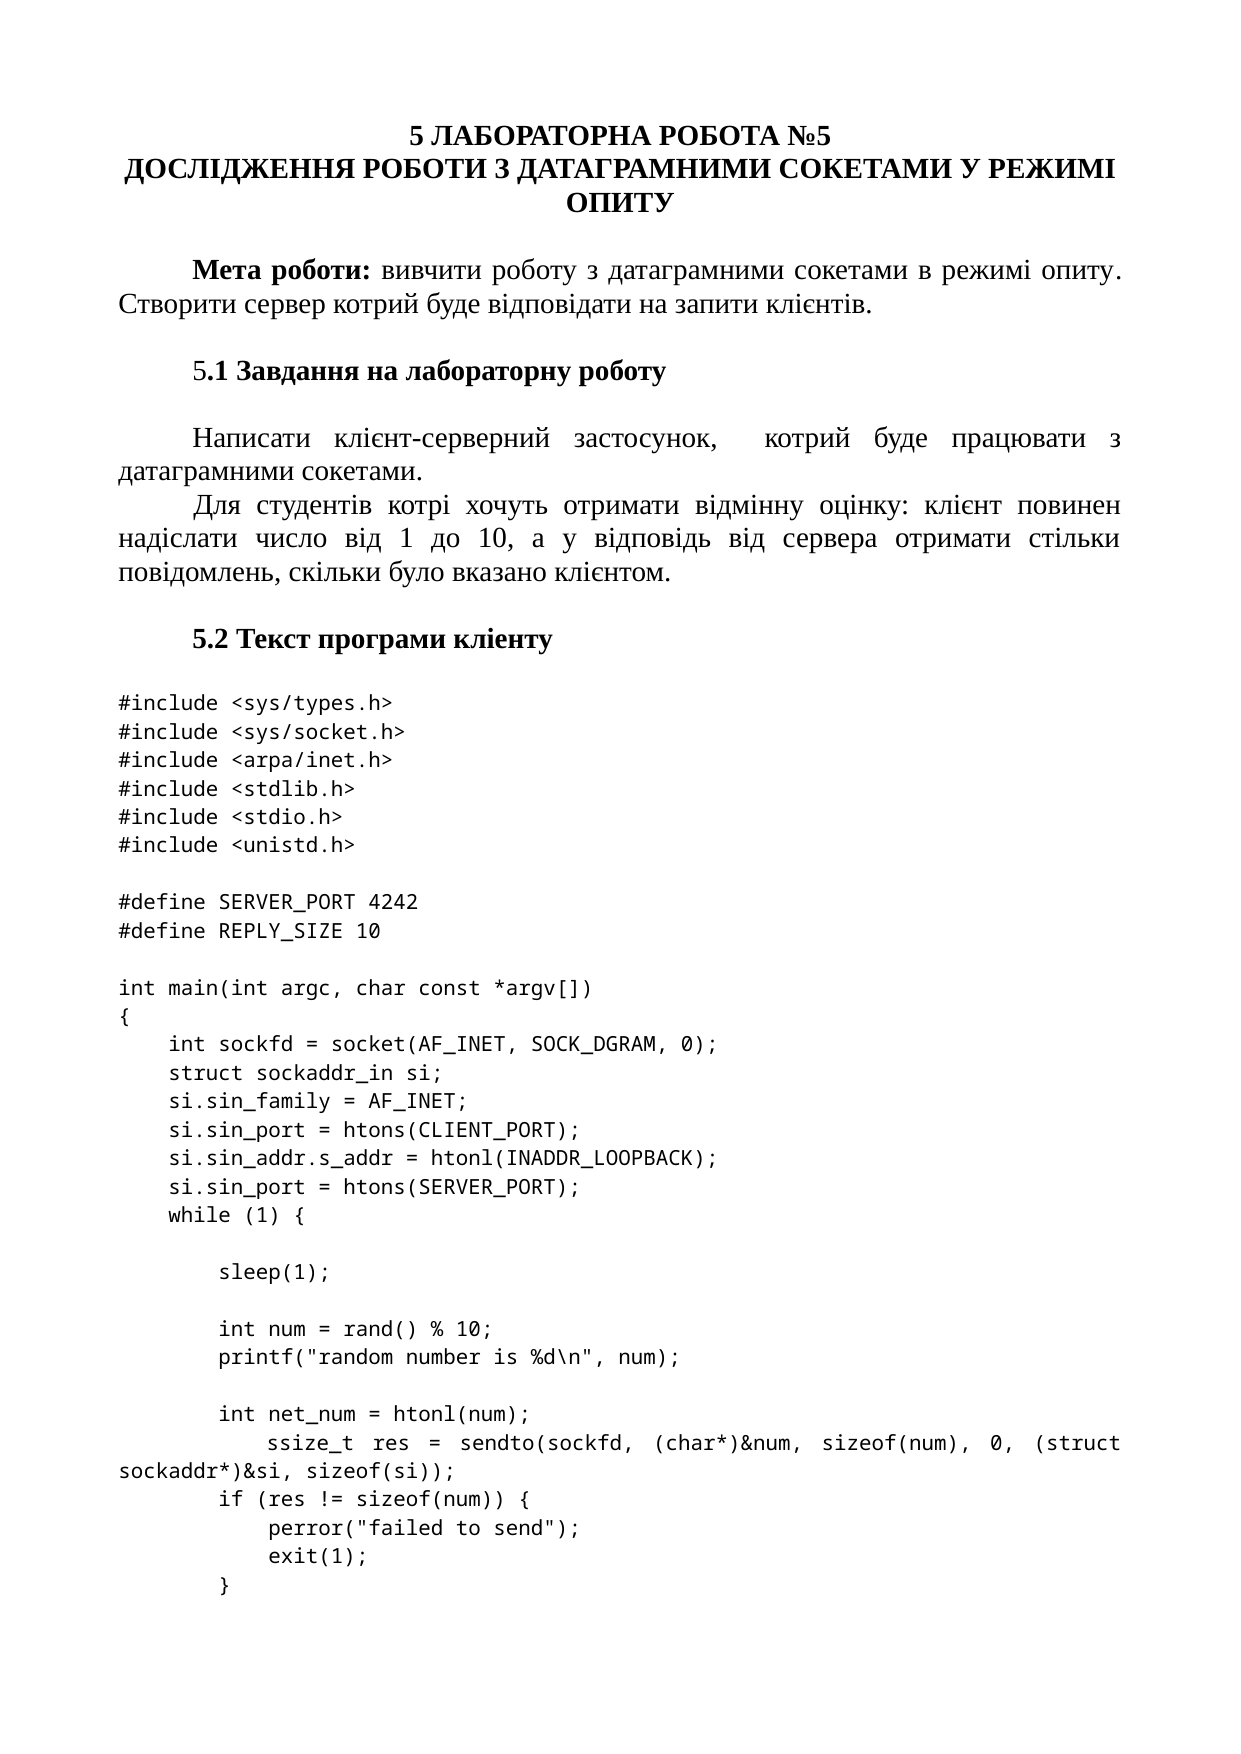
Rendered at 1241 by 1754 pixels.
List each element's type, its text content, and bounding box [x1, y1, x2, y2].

text 5 ЛАБОРАТОРНА РОБОТА №5 [118, 118, 1122, 152]
text int net_num = htonl(num); [118, 1399, 1122, 1428]
text sleep(1); [118, 1257, 1122, 1286]
text #include <sys/types.h> [118, 688, 1122, 717]
text ДОСЛIДЖЕННЯ РОБОТИ З ДАТАГРАМНИМИ СОКЕТАМИ У РЕЖИМI ОПИТУ [118, 152, 1122, 219]
text printf("random number is %d\n", num); [118, 1342, 1122, 1371]
text int num = rand() % 10; [118, 1314, 1122, 1342]
text #define SERVER_PORT 4242 [118, 887, 1122, 916]
text #define REPLY_SIZE 10 [118, 916, 1122, 944]
text #include <stdio.h> [118, 802, 1122, 831]
text Для студентів котрі хочуть отримати відмінну оцінку: клієнт повинен надіслати число від 1 до 10, а у відповідь від сервера отримати стільки повідомлень, скільки було вказано клієнтом. [118, 487, 1122, 588]
text int sockfd = socket(AF_INET, SOCK_DGRAM, 0); [118, 1029, 1122, 1058]
text while (1) { [118, 1200, 1122, 1229]
text Написати клієнт-серверний застосунок, котрий буде працювати з датаграмними сокетами. [118, 420, 1122, 487]
text #include <unistd.h> [118, 831, 1122, 859]
text Мета роботи: вивчити роботу з датаграмними сокетами в режимі опиту. Створити сервер котрий буде відповідати на запити клієнтів. [118, 252, 1122, 319]
text } [118, 1570, 1122, 1598]
text si.sin_family = AF_INET; [118, 1086, 1122, 1115]
text { [118, 1001, 1122, 1029]
text si.sin_port = htons(CLIENT_PORT); [118, 1115, 1122, 1143]
text perror("failed to send"); [118, 1513, 1122, 1541]
text if (res != sizeof(num)) { [118, 1484, 1122, 1513]
text #include <arpa/inet.h> [118, 745, 1122, 774]
text #include <sys/socket.h> [118, 717, 1122, 745]
text 5.1 Завдання на лабораторну роботу [118, 353, 1122, 386]
text si.sin_port = htons(SERVER_PORT); [118, 1172, 1122, 1200]
text struct sockaddr_in si; [118, 1058, 1122, 1086]
text #include <stdlib.h> [118, 774, 1122, 802]
text int main(int argc, char const *argv[]) [118, 973, 1122, 1001]
text ssize_t res = sendto(sockfd, (char*)&num, sizeof(num), 0, (struct sockaddr*)&si, sizeof(si)); [118, 1428, 1122, 1484]
text exit(1); [118, 1541, 1122, 1570]
text si.sin_addr.s_addr = htonl(INADDR_LOOPBACK); [118, 1143, 1122, 1172]
text 5.2 Текст програми клiенту [118, 621, 1122, 655]
